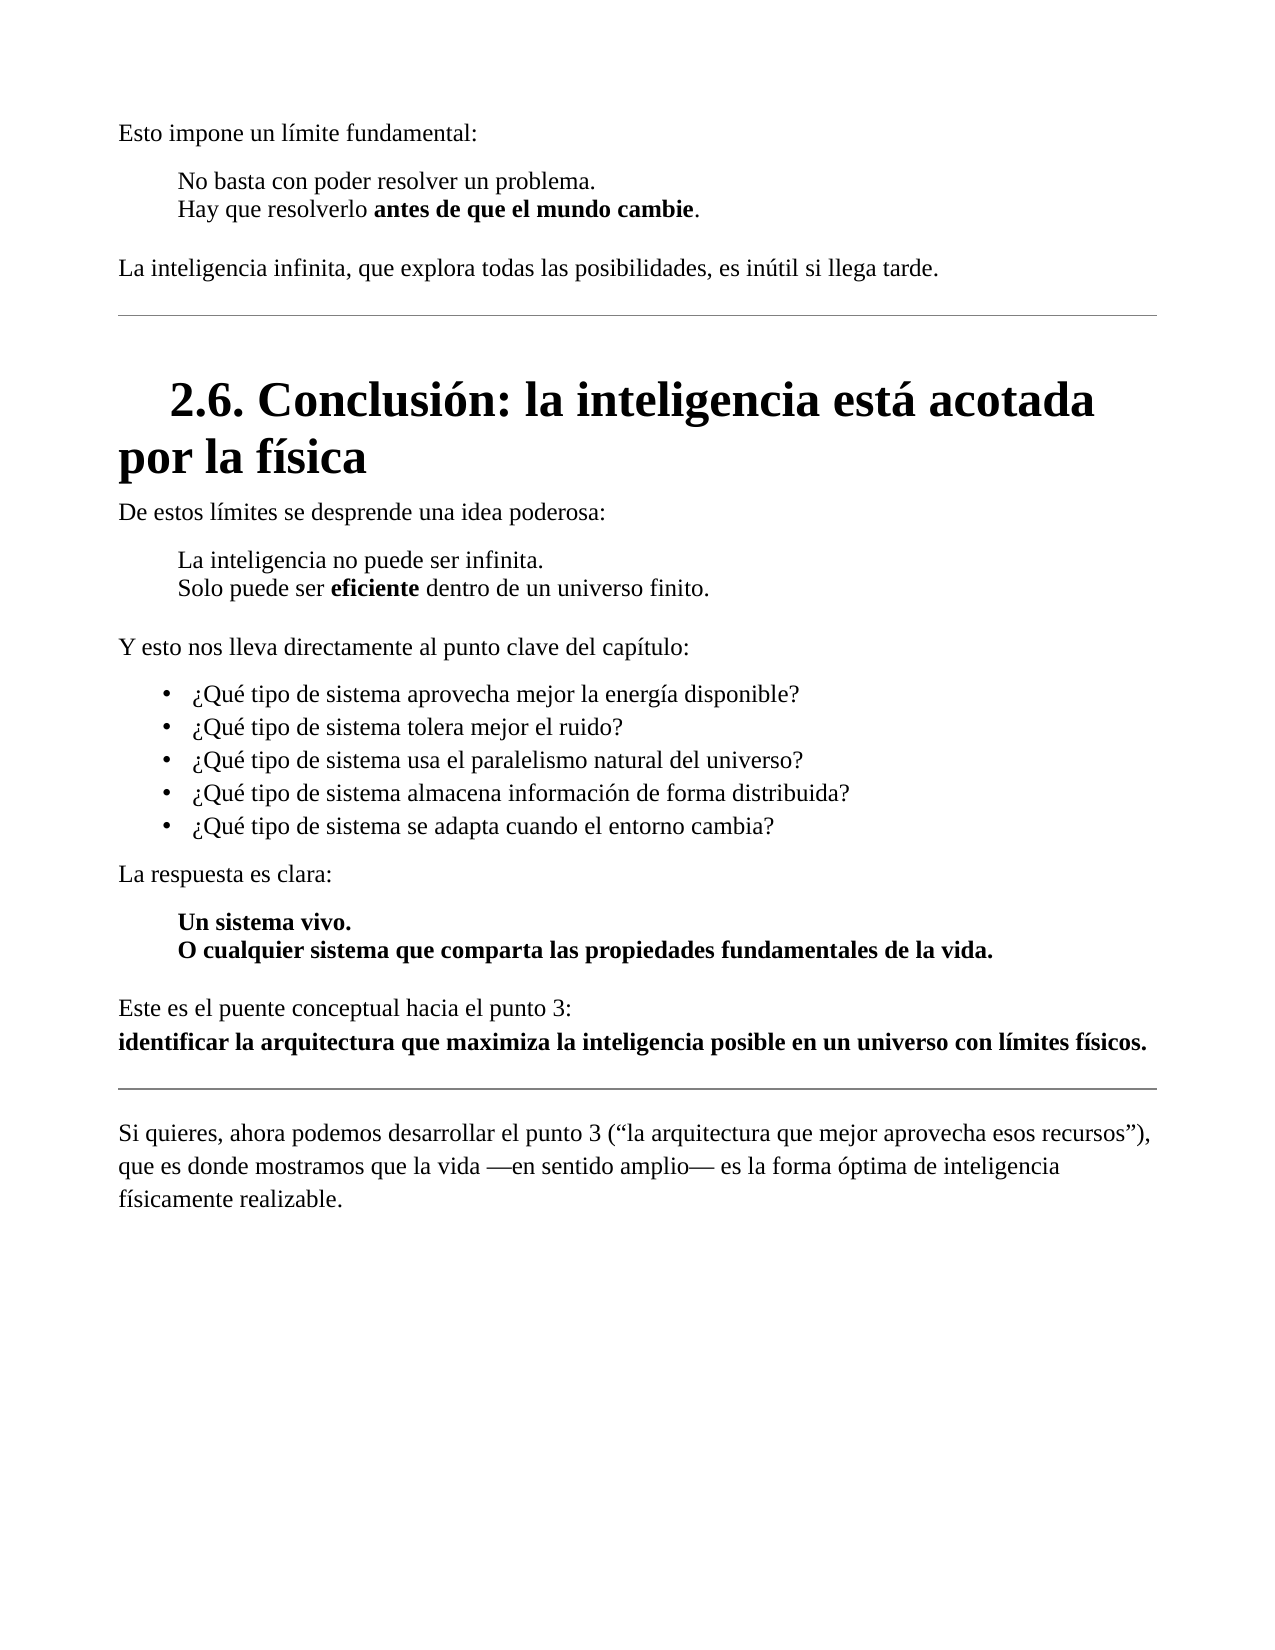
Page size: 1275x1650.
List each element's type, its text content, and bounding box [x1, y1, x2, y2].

list ¿Qué tipo de sistema se adapta cuando el entorno cambia? [162, 811, 1157, 840]
text Si quieres, ahora podemos desarrollar el punto 3 (“la arquitectura que mejor aprovecha esos recursos”), que es donde mostramos que la vida —en sentido amplio— es la forma óptima de inteligencia físicamente realizable. [118, 1118, 1157, 1213]
list ¿Qué tipo de sistema usa el paralelismo natural del universo? [162, 745, 1157, 774]
text No basta con poder resolver un problema. Hay que resolverlo antes de que el mundo cambie. [177, 166, 1098, 223]
text Este es el puente conceptual hacia el punto 3: identificar la arquitectura que maximiza la inteligencia posible en un universo con límites físicos. [118, 993, 1157, 1055]
subtitle 🌱 2.6. Conclusión: la inteligencia está acotada por la física [118, 369, 1157, 484]
list ¿Qué tipo de sistema almacena información de forma distribuida? [162, 778, 1157, 807]
text La respuesta es clara: [118, 859, 1157, 888]
list ¿Qué tipo de sistema aprovecha mejor la energía disponible? [162, 679, 1157, 708]
text De estos límites se desprende una idea poderosa: [118, 497, 1157, 526]
text Y esto nos lleva directamente al punto clave del capítulo: [118, 632, 1157, 660]
text Un sistema vivo. O cualquier sistema que comparta las propiedades fundamentales de la vida. [177, 907, 1098, 964]
text La inteligencia infinita, que explora todas las posibilidades, es inútil si llega tarde. [118, 253, 1157, 281]
list ¿Qué tipo de sistema tolera mejor el ruido? [162, 712, 1157, 741]
text La inteligencia no puede ser infinita. Solo puede ser eficiente dentro de un universo finito. [177, 545, 1098, 602]
text Esto impone un límite fundamental: [118, 118, 1157, 147]
